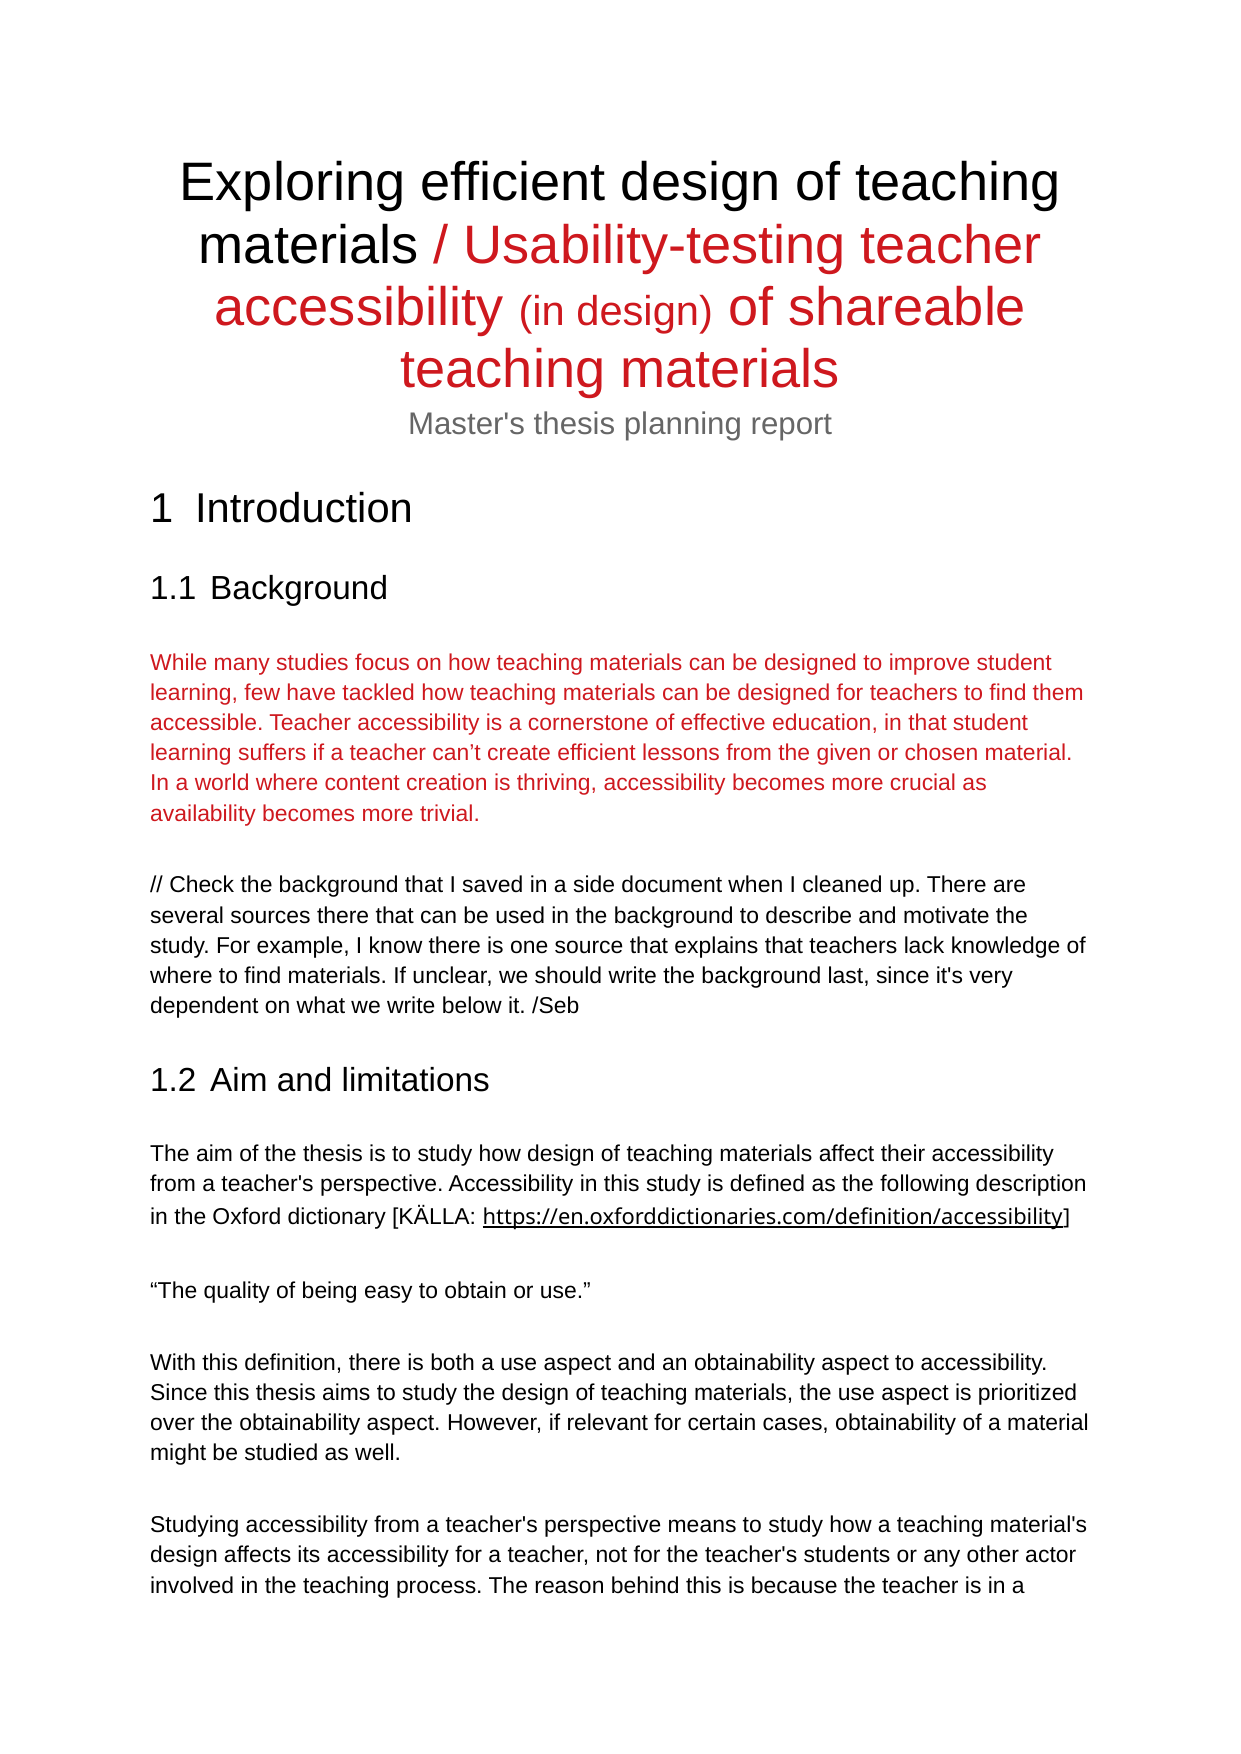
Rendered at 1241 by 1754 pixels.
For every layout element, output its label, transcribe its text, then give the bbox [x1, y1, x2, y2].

title Exploring efficient design of teaching materials / Usability-testing teacher accessibility (in design) of shareable teaching materials [150, 150, 1090, 399]
subtitle Aim and limitations [150, 1060, 1090, 1098]
subtitle Master's thesis planning report [150, 405, 1090, 441]
text The aim of the thesis is to study how design of teaching materials affect their accessibility from a teacher's perspective. Accessibility in this study is defined as the following description in the Oxford dictionary [KÄLLA: https://en.oxforddictionaries.com/definition/accessibility] [150, 1140, 1090, 1231]
text “The quality of being easy to obtain or use.” [150, 1277, 1090, 1303]
subtitle Background [150, 568, 1090, 607]
text With this definition, there is both a use aspect and an obtainability aspect to accessibility. Since this thesis aims to study the design of teaching materials, the use aspect is prioritized over the obtainability aspect. However, if relevant for certain cases, obtainability of a material might be studied as well. [150, 1349, 1090, 1466]
text // Check the background that I saved in a side document when I cleaned up. There are several sources there that can be used in the background to describe and motivate the study. For example, I know there is one source that explains that teachers lack knowledge of where to find materials. If unclear, we should write the background last, since it's very dependent on what we write below it. /Seb [150, 871, 1090, 1019]
text While many studies focus on how teaching materials can be designed to improve student learning, few have tackled how teaching materials can be designed for teachers to find them accessible. Teacher accessibility is a cornerstone of effective education, in that student learning suffers if a teacher can’t create efficient lessons from the given or chosen material. In a world where content creation is thriving, accessibility becomes more crucial as availability becomes more trivial. [150, 648, 1090, 826]
subtitle Introduction [150, 483, 1090, 531]
text Studying accessibility from a teacher's perspective means to study how a teaching material's design affects its accessibility for a teacher, not for the teacher's students or any other actor involved in the teaching process. The reason behind this is because the teacher is in a [150, 1511, 1090, 1598]
